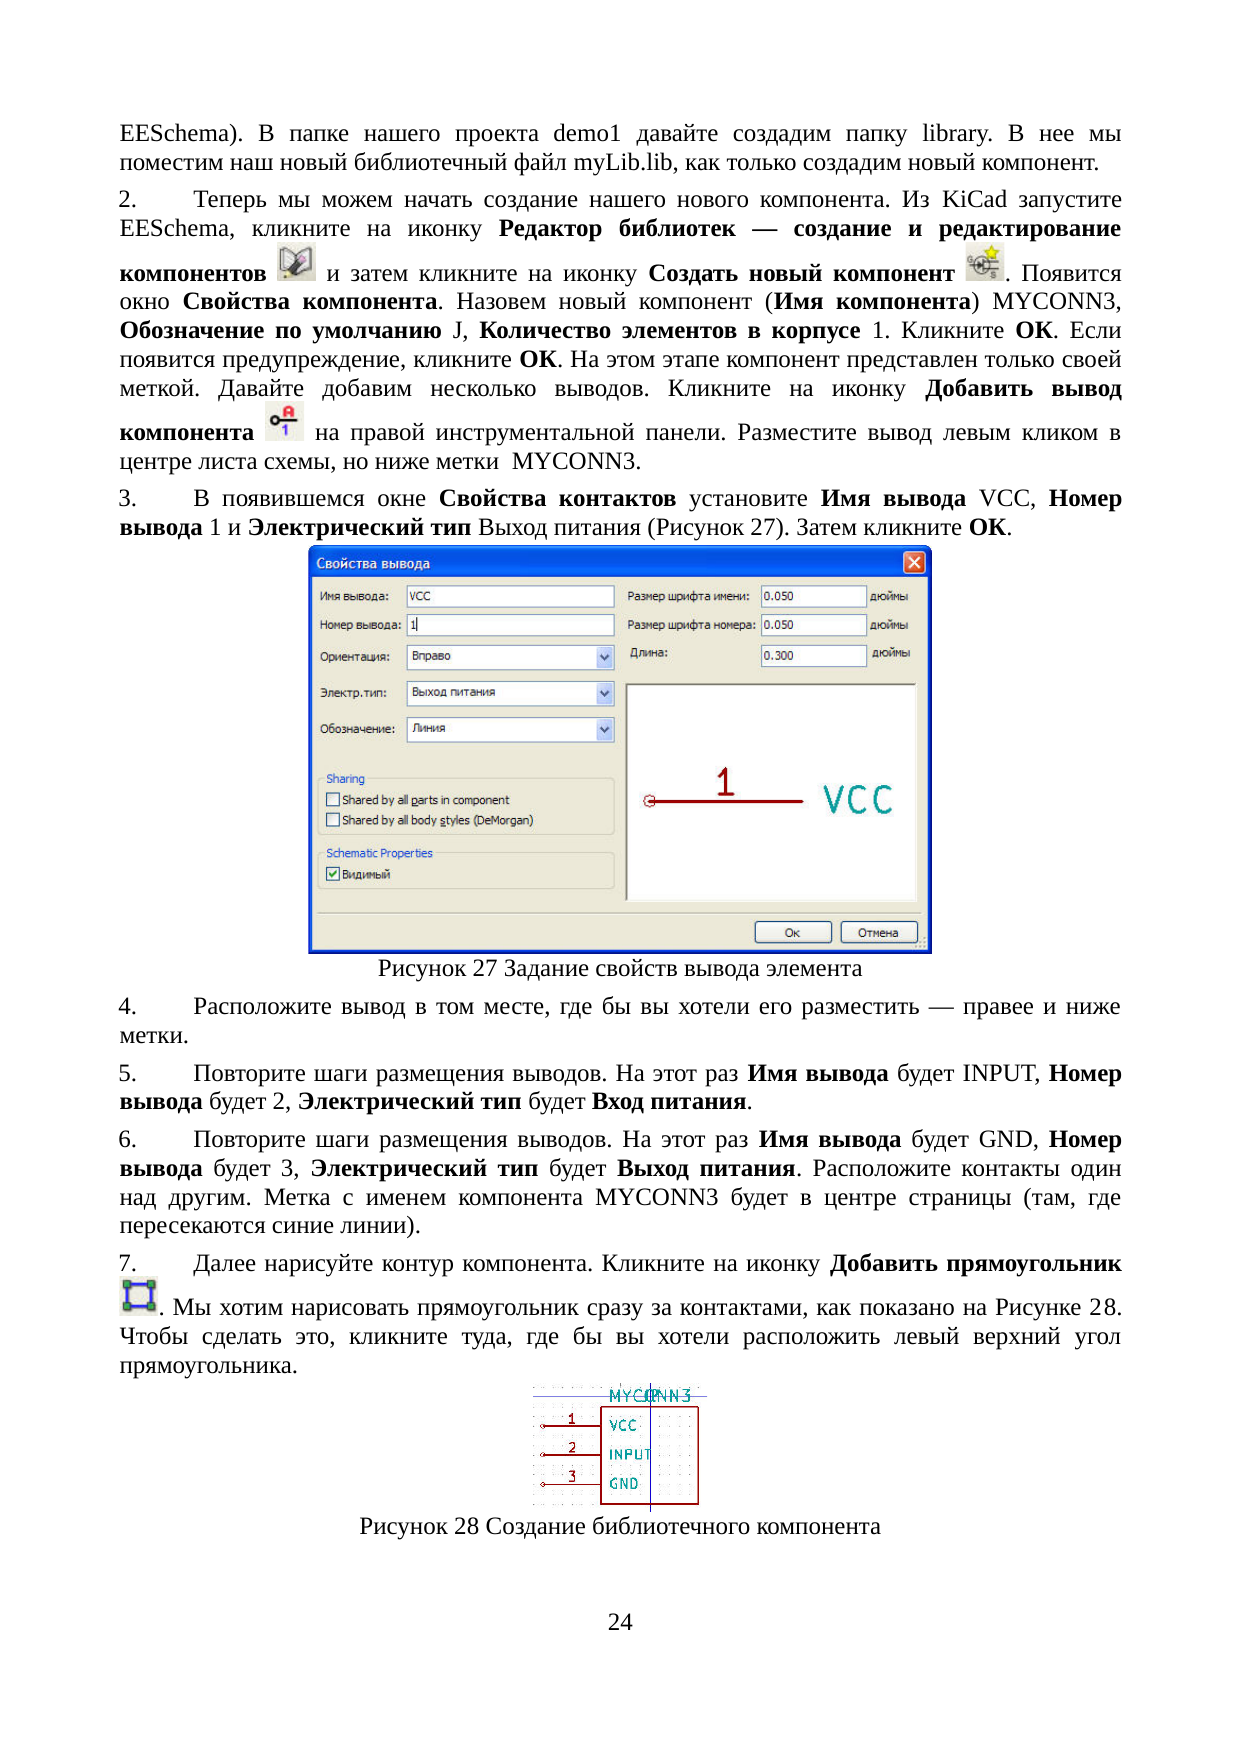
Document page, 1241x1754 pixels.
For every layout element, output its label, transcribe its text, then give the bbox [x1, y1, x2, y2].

list Теперь мы можем начать создание нашего нового компонента. Из KiCad запустите EESchema, кликните на иконку Редактор библиотек — создание и редактирование компонентов и затем кликните на иконку Создать новый компонент . Появится окно Свойства компонента. Назовем новый компонент (Имя компонента) MYCONN3, Обозначение по умолчанию J, Количество элементов в корпусе 1. Кликните ОК. Если появится предупреждение, кликните ОК. На этом этапе компонент представлен только своей меткой. Давайте добавим несколько выводов. Кликните на иконку Добавить вывод компонента на правой инструментальной панели. Разместите вывод левым кликом в центре листа схемы, но ниже метки MYCONN3. [118, 184, 1122, 474]
list Повторите шаги размещения выводов. На этот раз Имя вывода будет INPUT, Номер вывода будет 2, Электрический тип будет Вход питания. [118, 1058, 1122, 1115]
picture [265, 401, 305, 441]
list В появившемся окне Свойства контактов установите Имя вывода VCC, Номер вывода 1 и Электрический тип Выход питания (Рисунок 27). Затем кликните ОК. [118, 483, 1122, 541]
text Рисунок 27 Задание свойств вывода элемента [118, 550, 1122, 982]
text Рисунок 28 Создание библиотечного компонента [118, 1388, 1122, 1540]
picture [965, 242, 1005, 281]
picture [277, 242, 316, 281]
list Далее нарисуйте контур компонента. Кликните на иконку Добавить прямоугольник . Мы хотим нарисовать прямоугольник сразу за контактами, как показано на Рисунке 28. Чтобы сделать это, кликните туда, где бы вы хотели расположить левый верхний угол прямоугольника. [118, 1248, 1122, 1379]
picture [533, 1383, 708, 1512]
list EESchema). В папке нашего проекта demo1 давайте создадим папку library. В нее мы поместим наш новый библиотечный файл myLib.lib, как только создадим новый компонент. [118, 118, 1122, 176]
list Расположите вывод в том месте, где бы вы хотели его разместить — правее и ниже метки. [118, 991, 1122, 1049]
list Повторите шаги размещения выводов. На этот раз Имя вывода будет GND, Номер вывода будет 3, Электрический тип будет Выход питания. Расположите контакты один над другим. Метка с именем компонента MYCONN3 будет в центре страницы (там, где пересекаются синие линии). [118, 1124, 1122, 1239]
picture [308, 545, 932, 954]
picture [119, 1276, 159, 1316]
